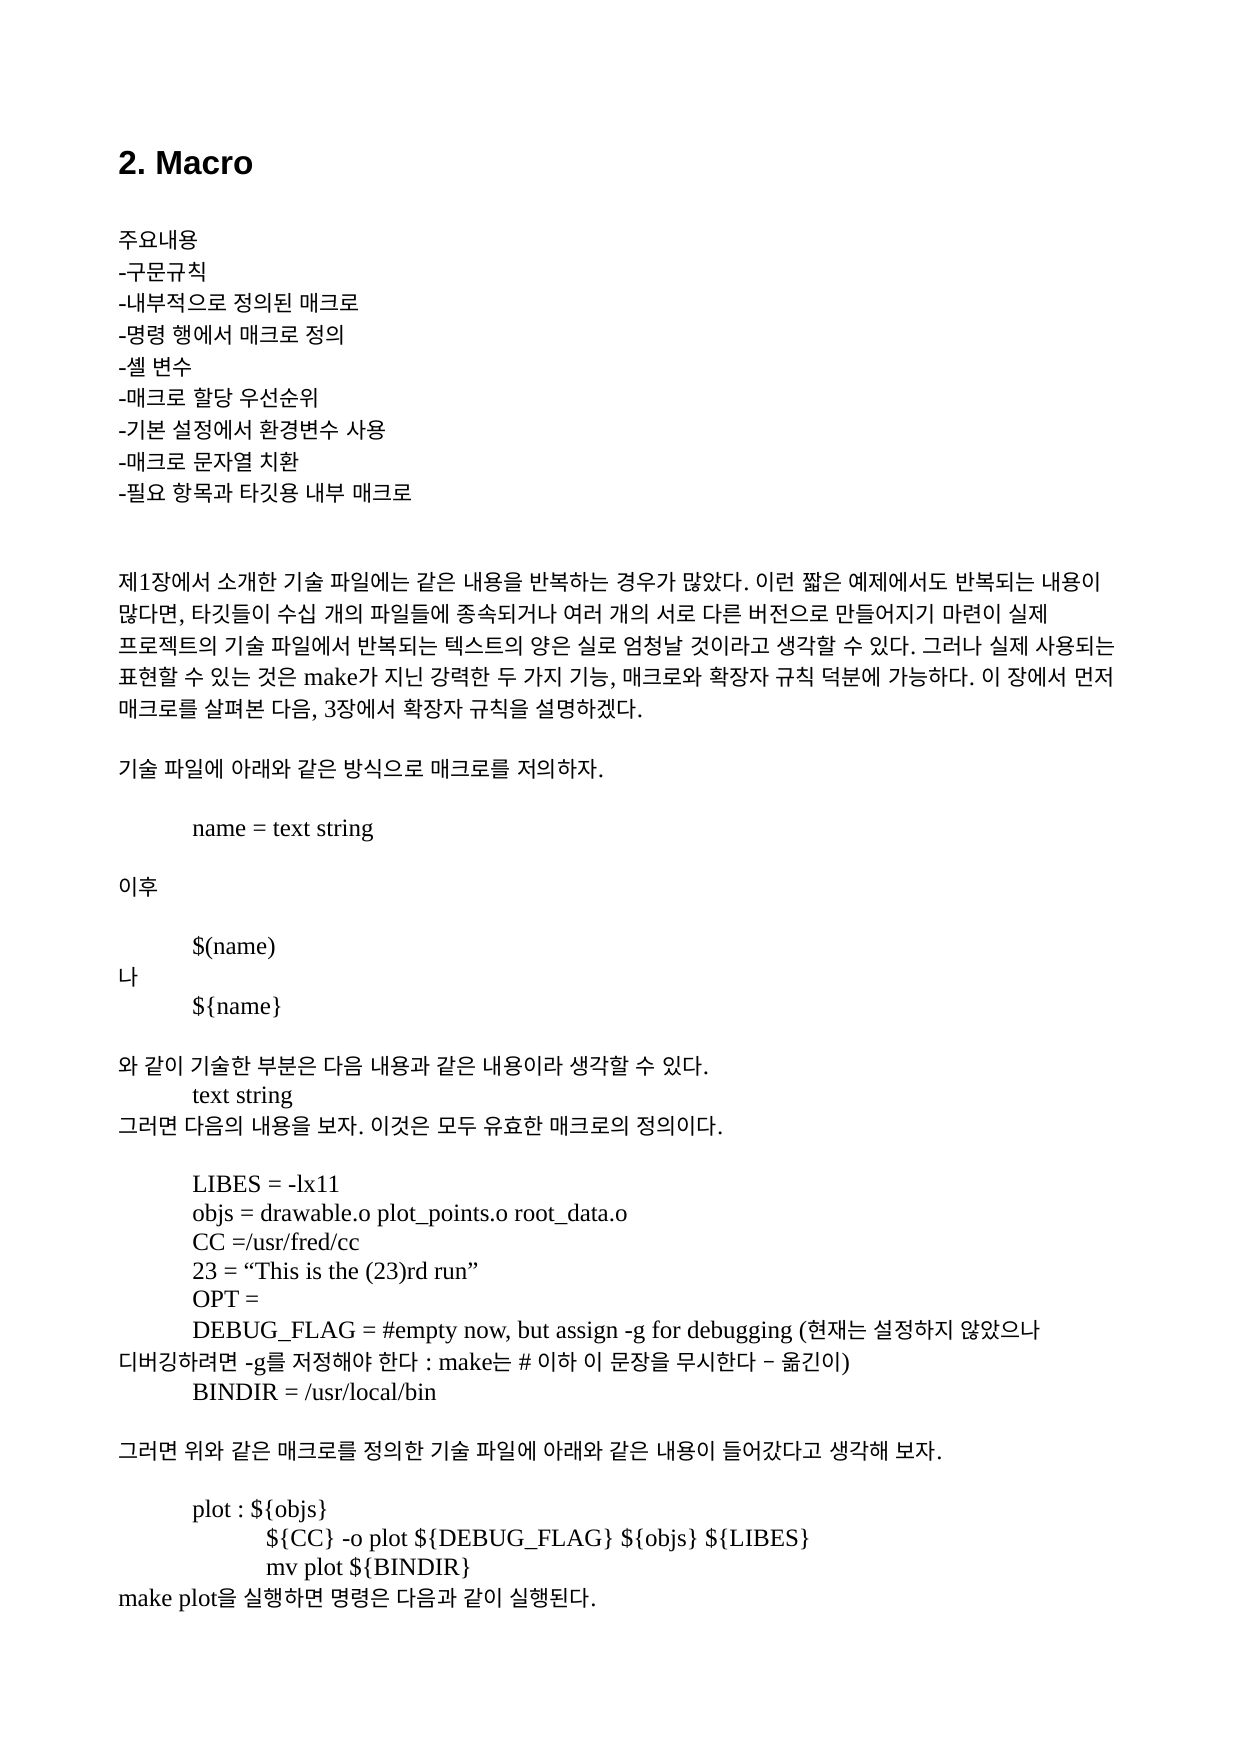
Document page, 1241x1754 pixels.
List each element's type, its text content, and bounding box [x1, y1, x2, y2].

text CC =/usr/fred/cc [118, 1227, 1122, 1256]
text LIBES = -lx11 [118, 1169, 1122, 1198]
text -매크로 문자열 치환 [118, 444, 1122, 476]
text text string [118, 1080, 1122, 1109]
text name = text string [118, 813, 1122, 842]
text 그러면 위와 같은 매크로를 정의한 기술 파일에 아래와 같은 내용이 들어갔다고 생각해 보자. [118, 1434, 1122, 1466]
text ${CC} -o plot ${DEBUG_FLAG} ${objs} ${LIBES} [118, 1523, 1122, 1552]
text plot : ${objs} [118, 1494, 1122, 1523]
text 23 = “This is the (23)rd run” [118, 1256, 1122, 1284]
text make plot을 실행하면 명령은 다음과 같이 실행된다. [118, 1581, 1122, 1612]
text 와 같이 기술한 부분은 다음 내용과 같은 내용이라 생각할 수 있다. [118, 1049, 1122, 1080]
text $(name) [118, 931, 1122, 959]
text OPT = [118, 1284, 1122, 1313]
text 기술 파일에 아래와 같은 방식으로 매크로를 저의하자. [118, 752, 1122, 784]
text 주요내용 [118, 223, 1122, 254]
text -필요 항목과 타깃용 내부 매크로 [118, 476, 1122, 508]
text -매크로 할당 우선순위 [118, 381, 1122, 413]
text 나 [118, 959, 1122, 991]
text 제1장에서 소개한 기술 파일에는 같은 내용을 반복하는 경우가 많았다. 이런 짧은 예제에서도 반복되는 내용이 많다면, 타깃들이 수십 개의 파일들에 종속되거나 여러 개의 서로 다른 버전으로 만들어지기 마련이 실제 프로젝트의 기술 파일에서 반복되는 텍스트의 양은 실로 엄청날 것이라고 생각할 수 있다. 그러나 실제 사용되는 표현할 수 있는 것은 make가 지닌 강력한 두 가지 기능, 매크로와 확장자 규칙 덕분에 가능하다. 이 장에서 먼저 매크로를 살펴본 다음, 3장에서 확장자 규칙을 설명하겠다. [118, 565, 1122, 724]
text -기본 설정에서 환경변수 사용 [118, 413, 1122, 444]
text BINDIR = /usr/local/bin [118, 1377, 1122, 1405]
text objs = drawable.o plot_points.o root_data.o [118, 1198, 1122, 1227]
text mv plot ${BINDIR} [118, 1552, 1122, 1581]
text -셸 변수 [118, 349, 1122, 381]
subtitle 2. Macro [118, 143, 1122, 182]
text -내부적으로 정의된 매크로 [118, 286, 1122, 318]
text -명령 행에서 매크로 정의 [118, 318, 1122, 349]
text -구문규칙 [118, 254, 1122, 286]
text 그러면 다음의 내용을 보자. 이것은 모두 유효한 매크로의 정의이다. [118, 1109, 1122, 1141]
text ${name} [118, 991, 1122, 1020]
text 이후 [118, 870, 1122, 902]
text DEBUG_FLAG = #empty now, but assign -g for debugging (현재는 설정하지 않았으나 디버깅하려면 -g를 저정해야 한다 : make는 # 이하 이 문장을 무시한다 – 옮긴이) [118, 1313, 1122, 1377]
